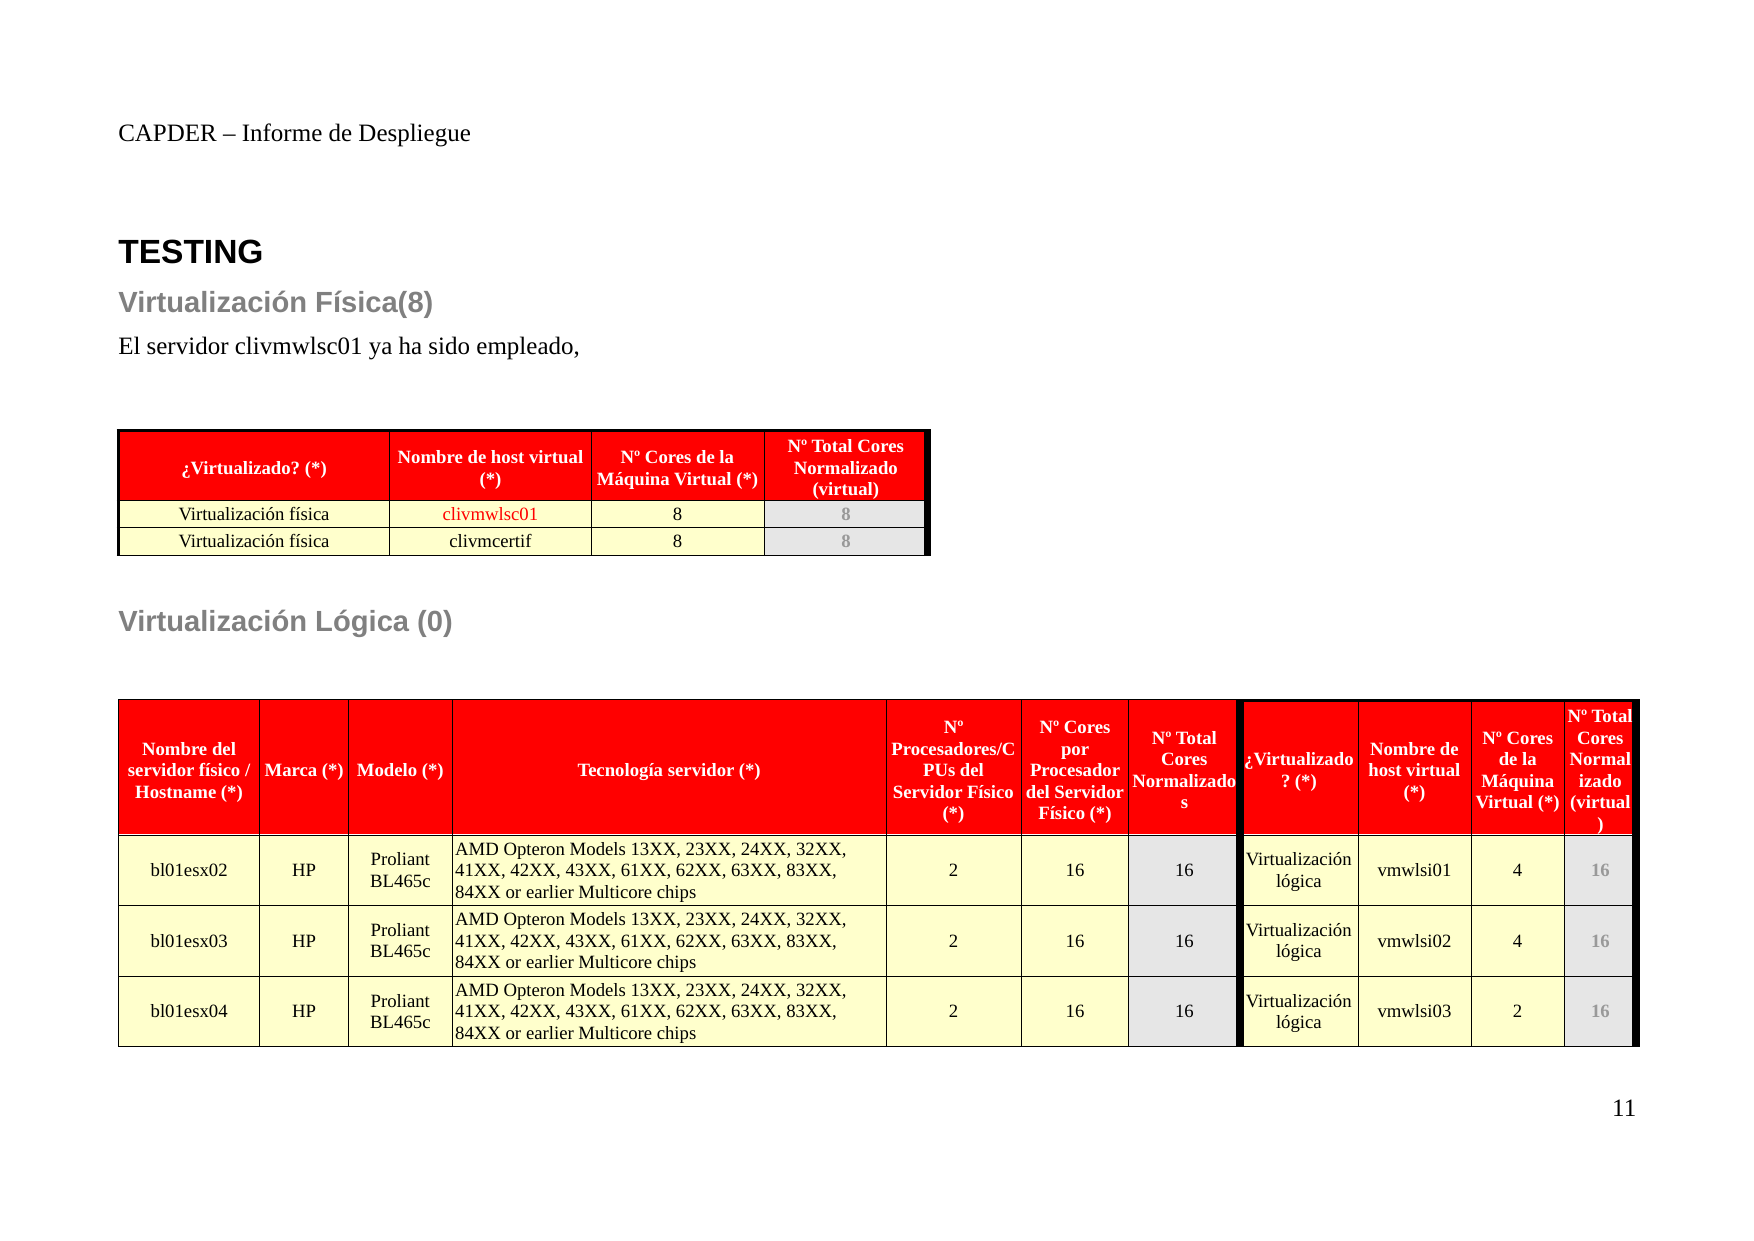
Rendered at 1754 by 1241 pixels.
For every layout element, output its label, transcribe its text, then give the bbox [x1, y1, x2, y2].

table_cell 16 [1129, 906, 1236, 976]
table_cell 16 [1565, 836, 1632, 905]
table_header Nº Total Cores Normalizado (virtual) [1565, 702, 1632, 834]
table_cell bl01esx03 [119, 906, 259, 976]
table_cell 4 [1472, 836, 1564, 905]
table_cell bl01esx02 [119, 836, 259, 905]
table_cell 8 [765, 528, 924, 555]
table_header Marca (*) [260, 700, 348, 834]
subtitle TESTING [118, 232, 1636, 270]
table_cell 16 [1565, 977, 1632, 1046]
table_header Nº Total Cores Normalizado (virtual) [765, 432, 924, 500]
table_cell Virtualización lógica [1244, 977, 1358, 1046]
table_header Nº Cores por Procesador del Servidor Físico (*) [1022, 700, 1128, 834]
table_header Nombre del servidor físico / Hostname (*) [119, 700, 259, 834]
table_cell 2 [887, 977, 1021, 1046]
table_cell 8 [592, 528, 764, 555]
table_cell HP [260, 906, 348, 976]
table_cell vmwlsi03 [1359, 977, 1471, 1046]
table_cell 0 [765, 501, 924, 527]
table_cell vmwlsi01 [1359, 836, 1471, 905]
table_cell Virtualización lógica [1244, 836, 1358, 905]
table_cell Virtualización física [120, 501, 389, 527]
table_header ¿Virtualizado? (*) [120, 432, 389, 500]
table_cell 2 [887, 836, 1021, 905]
table_cell HP [260, 836, 348, 905]
table_cell bl01esx04 [119, 977, 259, 1046]
table_header Nº Cores de la Máquina Virtual (*) [592, 432, 764, 500]
table_cell 4 [1472, 906, 1564, 976]
subtitle Virtualización Física(8) [118, 285, 1636, 318]
subtitle Virtualización Lógica (0) [118, 604, 1636, 637]
table_cell AMD Opteron Models 13XX, 23XX, 24XX, 32XX, 41XX, 42XX, 43XX, 61XX, 62XX, 63XX, 83XX, 84XX or earlier Multicore chips [453, 836, 886, 905]
table_cell 16 [1129, 977, 1236, 1046]
table_cell 2 [887, 906, 1021, 976]
table_cell 16 [1022, 836, 1128, 905]
table_cell 16 [1565, 906, 1632, 976]
table_cell AMD Opteron Models 13XX, 23XX, 24XX, 32XX, 41XX, 42XX, 43XX, 61XX, 62XX, 63XX, 83XX, 84XX or earlier Multicore chips [453, 906, 886, 976]
table_cell 16 [1022, 977, 1128, 1046]
table_cell AMD Opteron Models 13XX, 23XX, 24XX, 32XX, 41XX, 42XX, 43XX, 61XX, 62XX, 63XX, 83XX, 84XX or earlier Multicore chips [453, 977, 886, 1046]
table_header Nº Procesadores/CPUs del Servidor Físico (*) [887, 700, 1021, 834]
table_cell Proliant BL465c [349, 906, 452, 976]
table_cell HP [260, 977, 348, 1046]
table_cell Virtualización física [120, 528, 389, 555]
table_cell Proliant BL465c [349, 836, 452, 905]
table_cell clivmcertif [390, 528, 591, 555]
table_cell Proliant BL465c [349, 977, 452, 1046]
table_cell vmwlsi02 [1359, 906, 1471, 976]
table_header Tecnología servidor (*) [453, 700, 886, 834]
table_header Nombre de host virtual (*) [1359, 702, 1471, 834]
table_cell 16 [1129, 836, 1236, 905]
table_cell clivmwlsc01 [390, 501, 591, 527]
table_cell 8 [592, 501, 764, 527]
table_header Nombre de host virtual (*) [390, 432, 591, 500]
table_cell 2 [1472, 977, 1564, 1046]
table_header Nº Cores de la Máquina Virtual (*) [1472, 702, 1564, 834]
table_header Nº Total Cores Normalizados [1129, 700, 1236, 834]
table_cell 16 [1022, 906, 1128, 976]
table_cell Virtualización lógica [1244, 906, 1358, 976]
table_header ¿Virtualizado? (*) [1244, 702, 1358, 834]
table_header Modelo (*) [349, 700, 452, 834]
text El servidor clivmwlsc01 ya ha sido empleado, [118, 331, 1636, 360]
